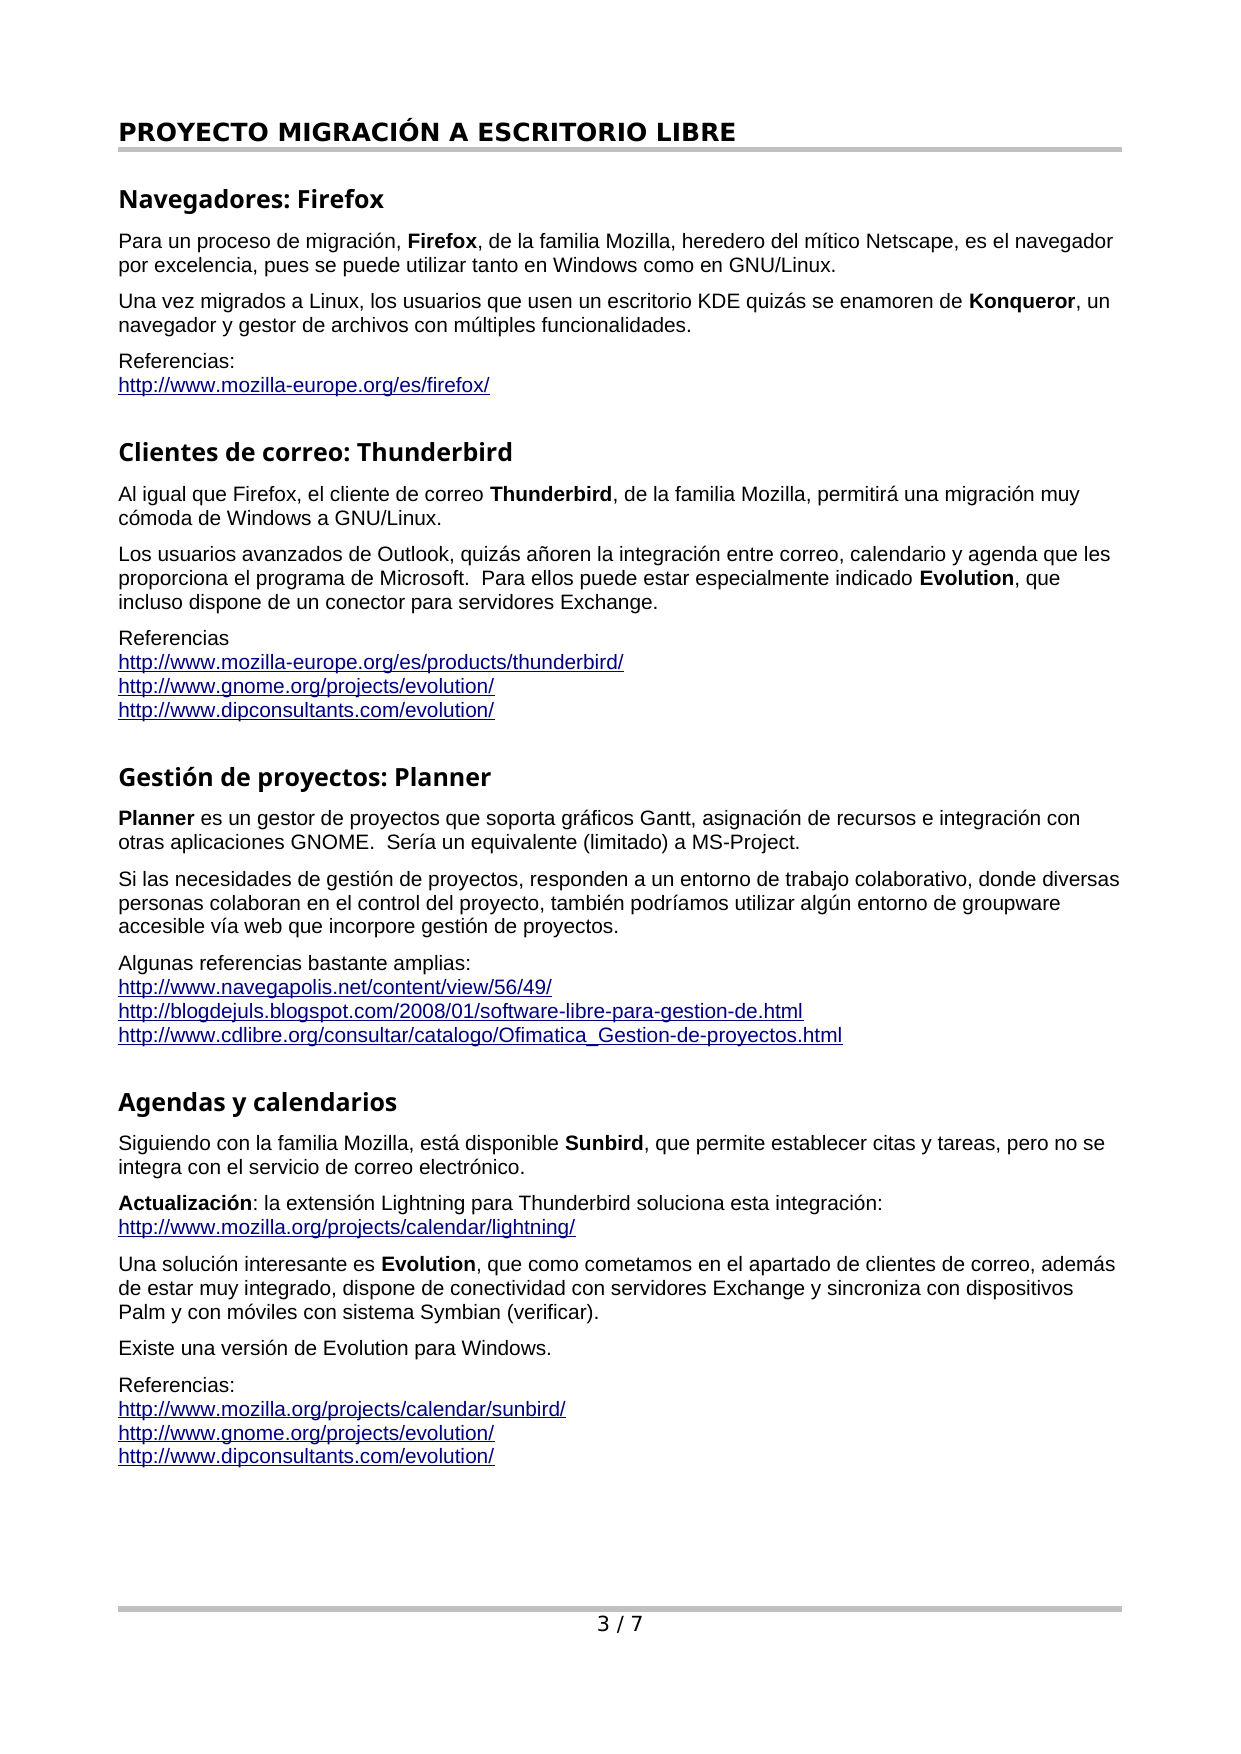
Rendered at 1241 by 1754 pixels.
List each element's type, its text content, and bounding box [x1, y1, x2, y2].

text Actualización: la extensión Lightning para Thunderbird soluciona esta integración: http://www.mozilla.org/projects/calendar/lightning/ [118, 1191, 1122, 1239]
text Siguiendo con la familia Mozilla, está disponible Sunbird, que permite establecer citas y tareas, pero no se integra con el servicio de correo electrónico. [118, 1131, 1122, 1179]
text Planner es un gestor de proyectos que soporta gráficos Gantt, asignación de recursos e integración con otras aplicaciones GNOME. Sería un equivalente (limitado) a MS-Project. [118, 806, 1122, 854]
text Una solución interesante es Evolution, que como cometamos en el apartado de clientes de correo, además de estar muy integrado, dispone de conectividad con servidores Exchange y sincroniza con dispositivos Palm y con móviles con sistema Symbian (verificar). [118, 1252, 1122, 1323]
text Referencias http://www.mozilla-europe.org/es/products/thunderbird/ http://www.gnome.org/projects/evolution/ http://www.dipconsultants.com/evolution/ [118, 626, 1122, 722]
text Si las necesidades de gestión de proyectos, responden a un entorno de trabajo colaborativo, donde diversas personas colaboran en el control del proyecto, también podríamos utilizar algún entorno de groupware accesible vía web que incorpore gestión de proyectos. [118, 866, 1122, 938]
text Los usuarios avanzados de Outlook, quizás añoren la integración entre correo, calendario y agenda que les proporciona el programa de Microsoft. Para ellos puede estar especialmente indicado Evolution, que incluso dispone de un conector para servidores Exchange. [118, 542, 1122, 614]
text Algunas referencias bastante amplias: http://www.navegapolis.net/content/view/56/49/ http://blogdejuls.blogspot.com/2008/01/software-libre-para-gestion-de.html http://www.cdlibre.org/consultar/catalogo/Ofimatica_Gestion-de-proyectos.html [118, 951, 1122, 1047]
text Para un proceso de migración, Firefox, de la familia Mozilla, heredero del mítico Netscape, es el navegador por excelencia, pues se puede utilizar tanto en Windows como en GNU/Linux. [118, 228, 1122, 276]
text Una vez migrados a Linux, los usuarios que usen un escritorio KDE quizás se enamoren de Konqueror, un navegador y gestor de archivos con múltiples funcionalidades. [118, 289, 1122, 337]
text Existe una versión de Evolution para Windows. [118, 1336, 1122, 1360]
text Referencias: http://www.mozilla-europe.org/es/firefox/ [118, 349, 1122, 397]
text Al igual que Firefox, el cliente de correo Thunderbird, de la familia Mozilla, permitirá una migración muy cómoda de Windows a GNU/Linux. [118, 481, 1122, 529]
subtitle Gestión de proyectos: Planner [118, 759, 1122, 793]
text Referencias: http://www.mozilla.org/projects/calendar/sunbird/ http://www.gnome.org/projects/evolution/ http://www.dipconsultants.com/evolution/ [118, 1372, 1122, 1468]
subtitle Agendas y calendarios [118, 1084, 1122, 1118]
subtitle Clientes de correo: Thunderbird [118, 435, 1122, 469]
subtitle Navegadores: Firefox [118, 182, 1122, 216]
